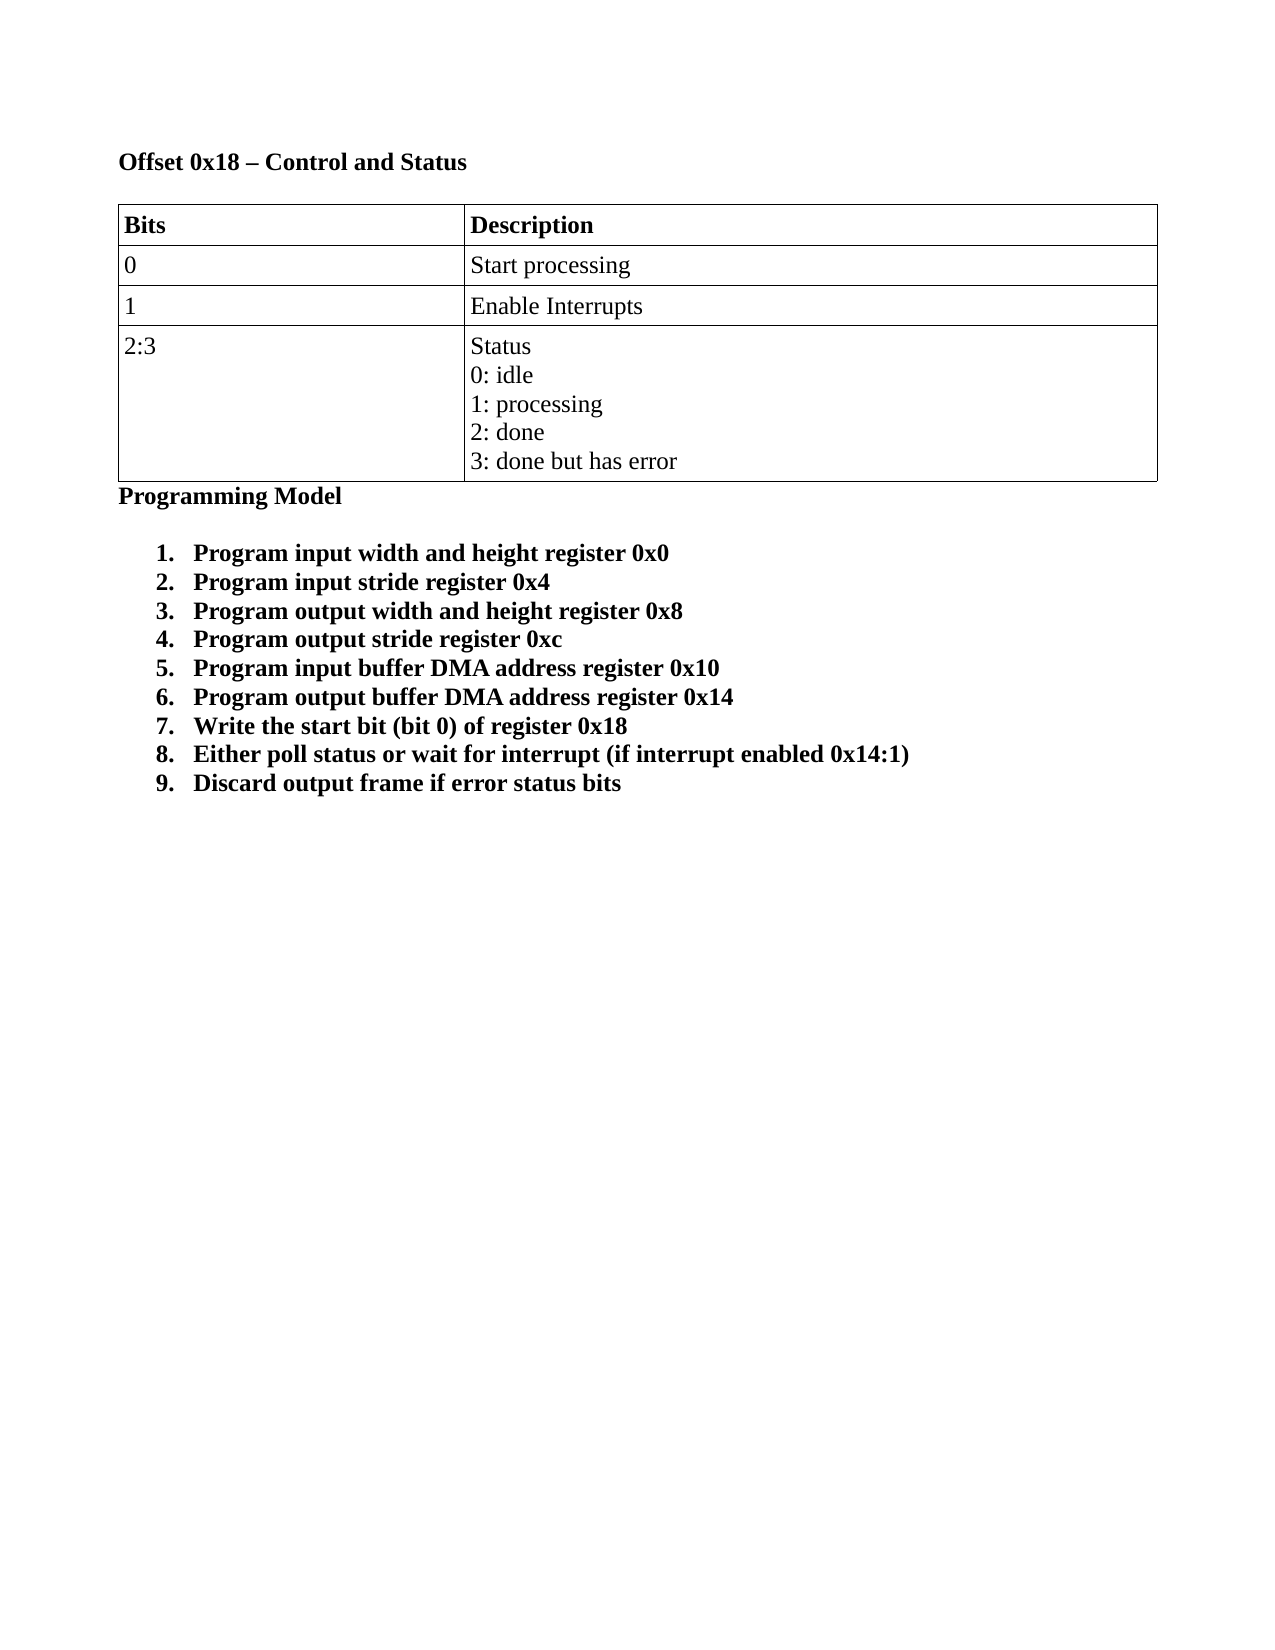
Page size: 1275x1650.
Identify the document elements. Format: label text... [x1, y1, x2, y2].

table_cell Status 0: idle 1: processing 2: done 3: done but has error [465, 326, 1157, 481]
table_cell 1 [119, 286, 464, 325]
table_header Description [465, 205, 1157, 245]
list Program output buffer DMA address register 0x14 [156, 682, 1157, 711]
table_cell 0 [119, 246, 464, 285]
table_cell Start processing [465, 246, 1157, 285]
text Offset 0x18 – Control and Status [118, 147, 1157, 176]
list Program input width and height register 0x0 [156, 538, 1157, 567]
text Programming Model [118, 482, 1157, 509]
table_header Bits [119, 205, 464, 245]
list Discard output frame if error status bits [156, 768, 1157, 797]
list Program input stride register 0x4 [156, 567, 1157, 596]
table_cell Enable Interrupts [465, 286, 1157, 325]
list Program output width and height register 0x8 [156, 596, 1157, 624]
list Write the start bit (bit 0) of register 0x18 [156, 711, 1157, 739]
list Program input buffer DMA address register 0x10 [156, 653, 1157, 682]
list Either poll status or wait for interrupt (if interrupt enabled 0x14:1) [156, 739, 1157, 768]
list Program output stride register 0xc [156, 624, 1157, 653]
table_cell 2:3 [119, 326, 464, 481]
